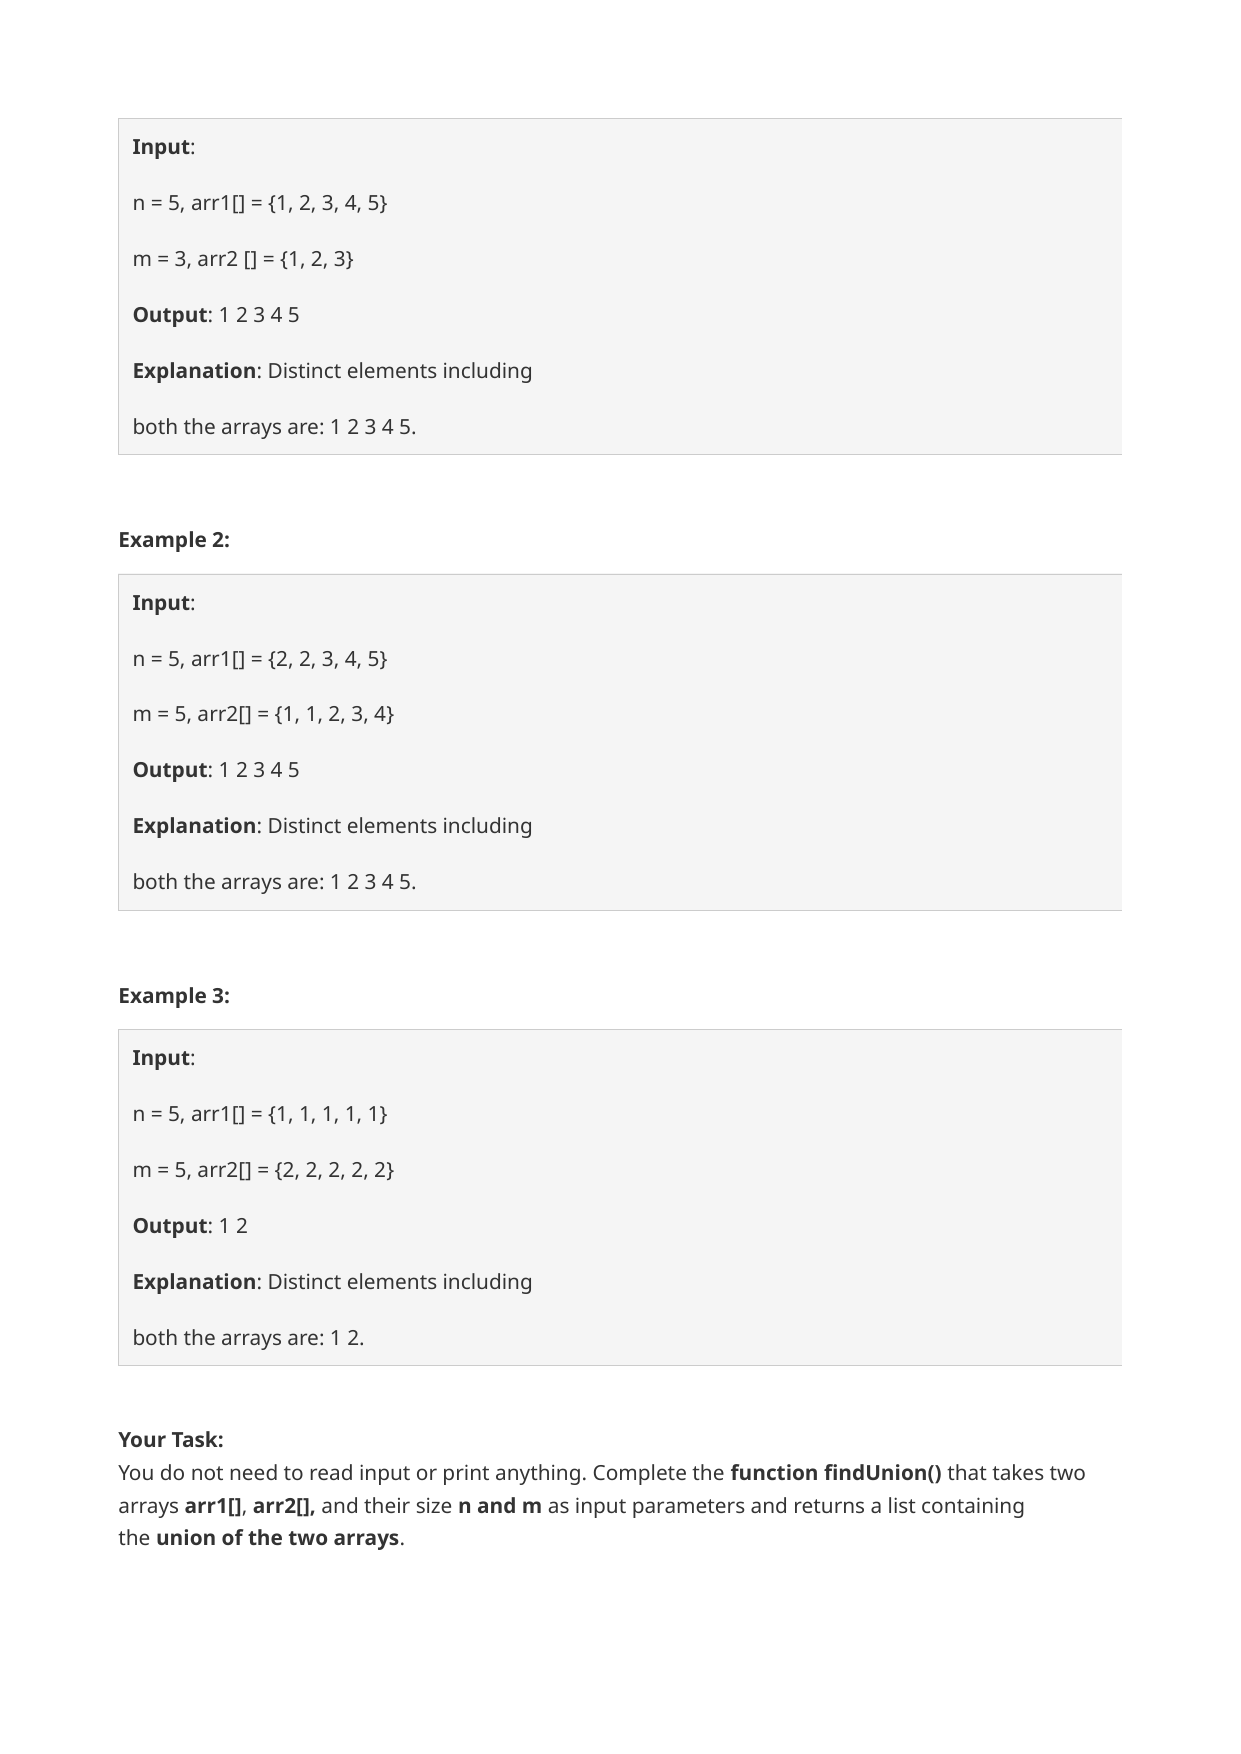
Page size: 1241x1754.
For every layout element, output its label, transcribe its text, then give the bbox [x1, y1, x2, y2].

text Input: [119, 575, 1122, 616]
text Your Task: You do not need to read input or print anything. Complete the function findUnion() that takes two arrays arr1[], arr2[], and their size n and m as input parameters and returns a list containing the union of the two arrays. [118, 1393, 1122, 1584]
text both the arrays are: 1 2. [119, 1309, 1122, 1365]
text both the arrays are: 1 2 3 4 5. [119, 853, 1122, 910]
text both the arrays are: 1 2 3 4 5. [119, 398, 1122, 454]
text Input: [119, 119, 1122, 161]
text Output: 1 2 3 4 5 [119, 741, 1122, 784]
text Input: [119, 1030, 1122, 1072]
text m = 5, arr2[] = {1, 1, 2, 3, 4} [119, 685, 1122, 728]
text m = 5, arr2[] = {2, 2, 2, 2, 2} [119, 1141, 1122, 1183]
text Explanation: Distinct elements including [119, 1253, 1122, 1295]
text Explanation: Distinct elements including [119, 342, 1122, 384]
text n = 5, arr1[] = {1, 2, 3, 4, 5} [119, 174, 1122, 217]
text m = 3, arr2 [] = {1, 2, 3} [119, 230, 1122, 273]
text n = 5, arr1[] = {2, 2, 3, 4, 5} [119, 629, 1122, 672]
text n = 5, arr1[] = {1, 1, 1, 1, 1} [119, 1085, 1122, 1127]
text Example 2: [118, 525, 1122, 554]
text Output: 1 2 [119, 1197, 1122, 1239]
text Example 3: [118, 981, 1122, 1009]
text Explanation: Distinct elements including [119, 797, 1122, 840]
text Output: 1 2 3 4 5 [119, 286, 1122, 328]
